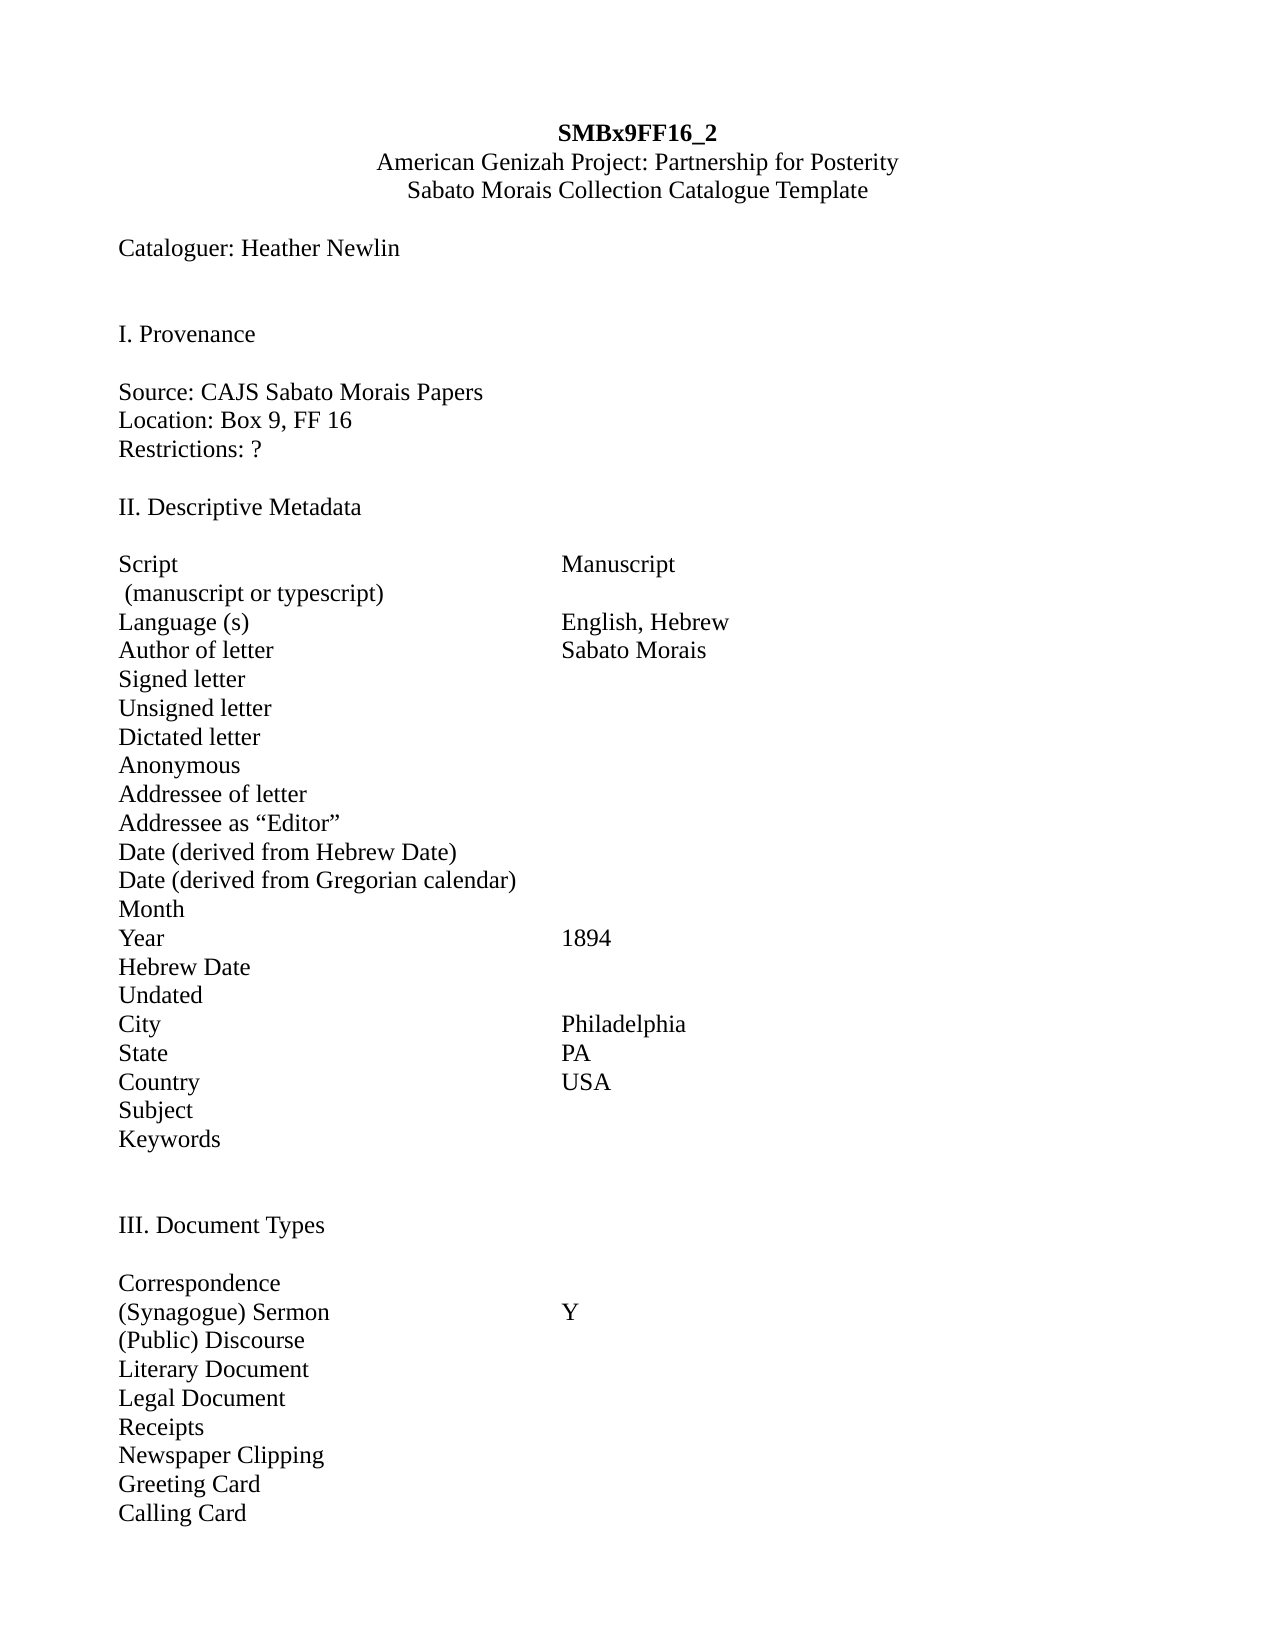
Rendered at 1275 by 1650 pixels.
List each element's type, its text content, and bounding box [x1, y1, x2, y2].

text III. Document Types [118, 1211, 1157, 1239]
text Addressee as “Editor” [118, 808, 1157, 837]
text Unsigned letter [118, 693, 1157, 722]
text Legal Document [118, 1383, 1157, 1412]
text Addressee of letter [118, 779, 1157, 808]
text Year 1894 [118, 923, 1157, 952]
text Greeting Card [118, 1469, 1157, 1498]
text Restrictions: ? [118, 434, 1157, 463]
text Location: Box 9, FF 16 [118, 406, 1157, 434]
text (manuscript or typescript) [118, 578, 1157, 607]
text SMBx9FF16_2 [118, 118, 1157, 147]
text Month [118, 894, 1157, 923]
text Hebrew Date [118, 952, 1157, 981]
text Calling Card [118, 1498, 1157, 1527]
text Country USA [118, 1067, 1157, 1096]
text Signed letter [118, 664, 1157, 693]
text Literary Document [118, 1354, 1157, 1383]
text State PA [118, 1038, 1157, 1067]
text City Philadelphia [118, 1009, 1157, 1038]
text (Public) Discourse [118, 1326, 1157, 1354]
text Sabato Morais Collection Catalogue Template [118, 176, 1157, 204]
text Keywords [118, 1124, 1157, 1153]
text Author of letter Sabato Morais [118, 636, 1157, 664]
text Newspaper Clipping [118, 1441, 1157, 1469]
text Source: CAJS Sabato Morais Papers [118, 377, 1157, 406]
text Date (derived from Hebrew Date) [118, 837, 1157, 866]
text II. Descriptive Metadata [118, 492, 1157, 521]
text Language (s) English, Hebrew [118, 607, 1157, 636]
text Cataloguer: Heather Newlin [118, 233, 1157, 262]
text Date (derived from Gregorian calendar) [118, 866, 1157, 894]
text Subject [118, 1096, 1157, 1124]
text I. Provenance [118, 319, 1157, 348]
text Anonymous [118, 751, 1157, 779]
text (Synagogue) Sermon Y [118, 1297, 1157, 1326]
text Receipts [118, 1412, 1157, 1441]
text Dictated letter [118, 722, 1157, 751]
text American Genizah Project: Partnership for Posterity [118, 147, 1157, 176]
text Script Manuscript [118, 549, 1157, 578]
text Correspondence [118, 1268, 1157, 1297]
text Undated [118, 981, 1157, 1009]
